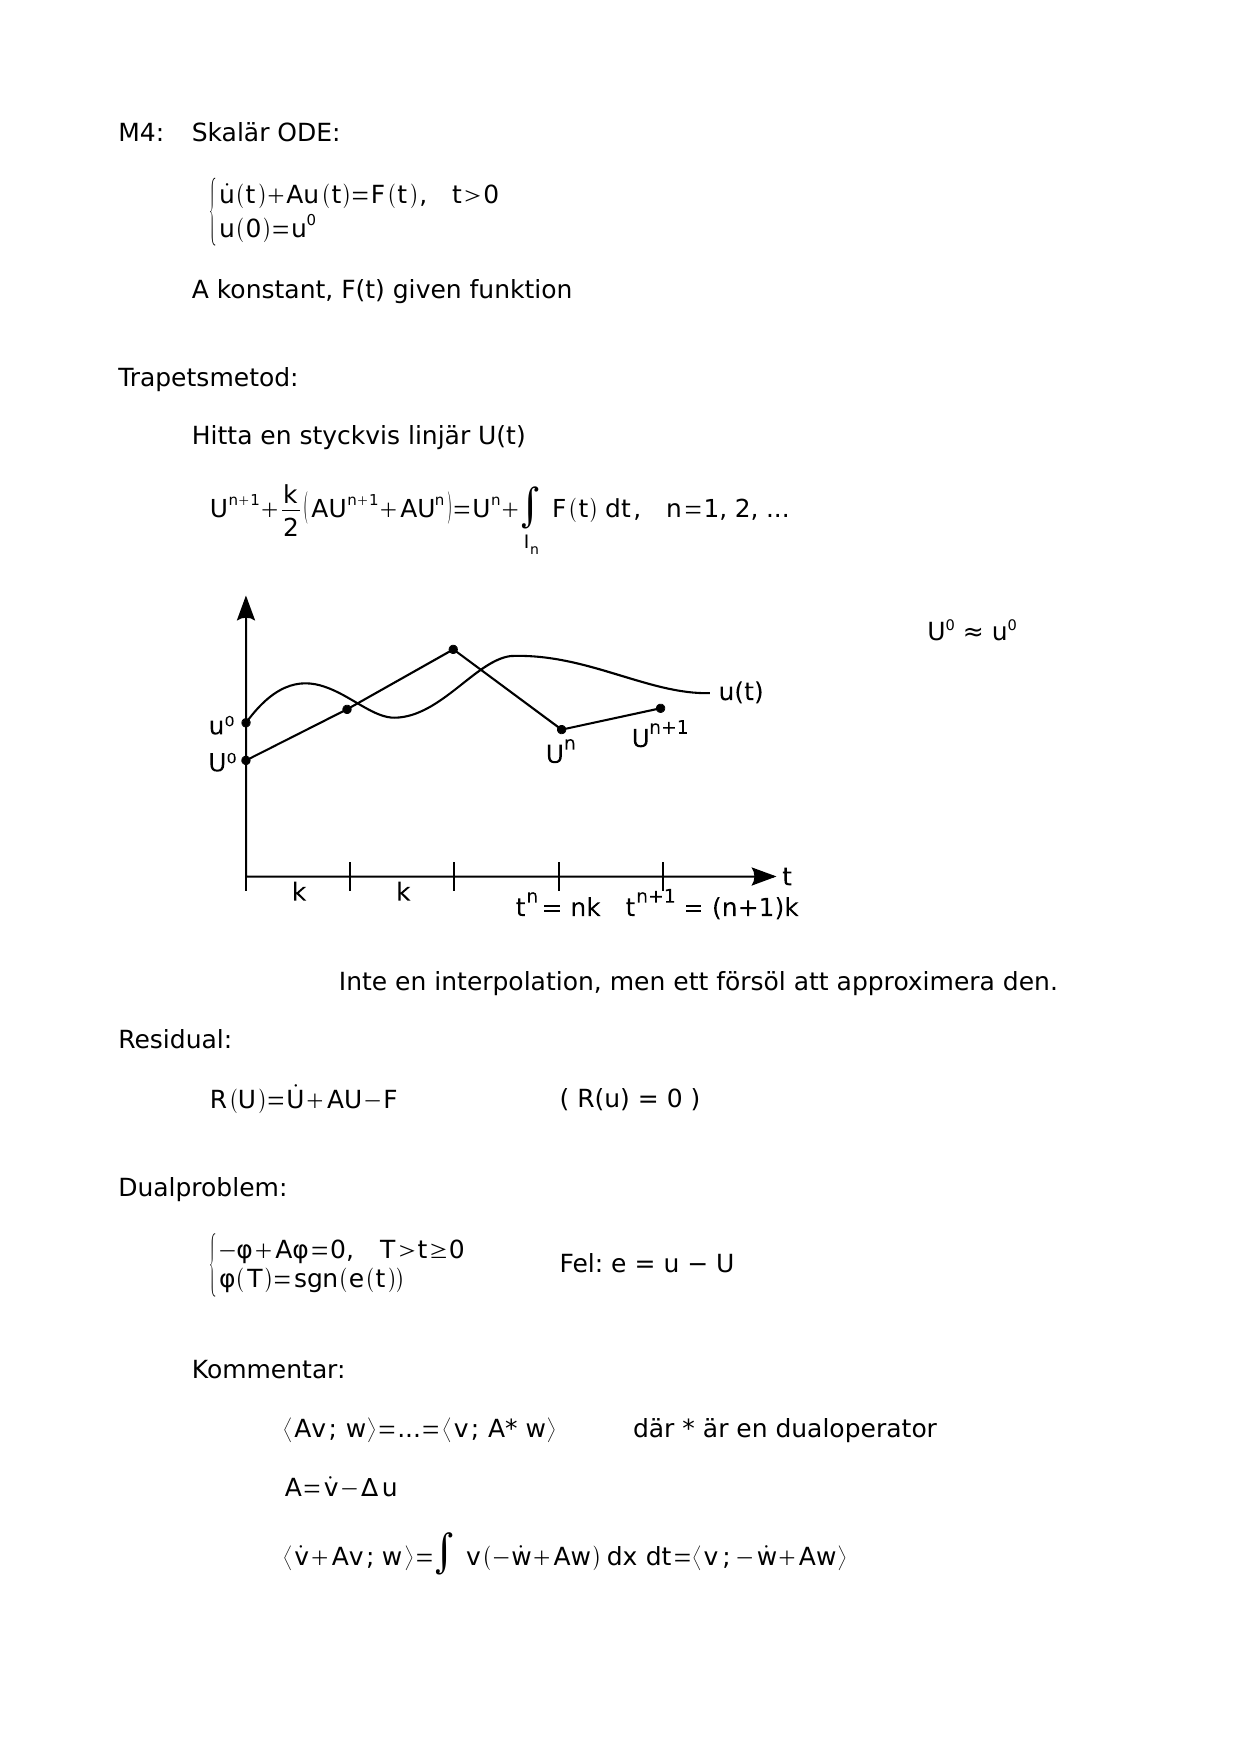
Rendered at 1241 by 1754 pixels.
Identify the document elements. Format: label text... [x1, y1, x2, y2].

text U0 ≈ u0 [248, 617, 1122, 646]
text Inte en interpolation, men ett försöl att approximera den. [118, 967, 1122, 996]
text där * är en dualoperator [118, 1414, 1122, 1443]
text A konstant, F(t) given funktion [118, 276, 1122, 305]
text ( R(u) = 0 ) [118, 1084, 1122, 1115]
text [118, 617, 245, 646]
text Hitta en styckvis linjär U(t) [118, 422, 1122, 451]
text Kommentar: [118, 1356, 1122, 1385]
text M4: Skalär ODE: [118, 118, 1122, 147]
text Trapetsmetod: [118, 363, 1122, 392]
text Residual: [118, 1025, 1122, 1054]
text Dualproblem: [118, 1173, 1122, 1202]
text Fel: e = u − U [118, 1231, 1122, 1297]
